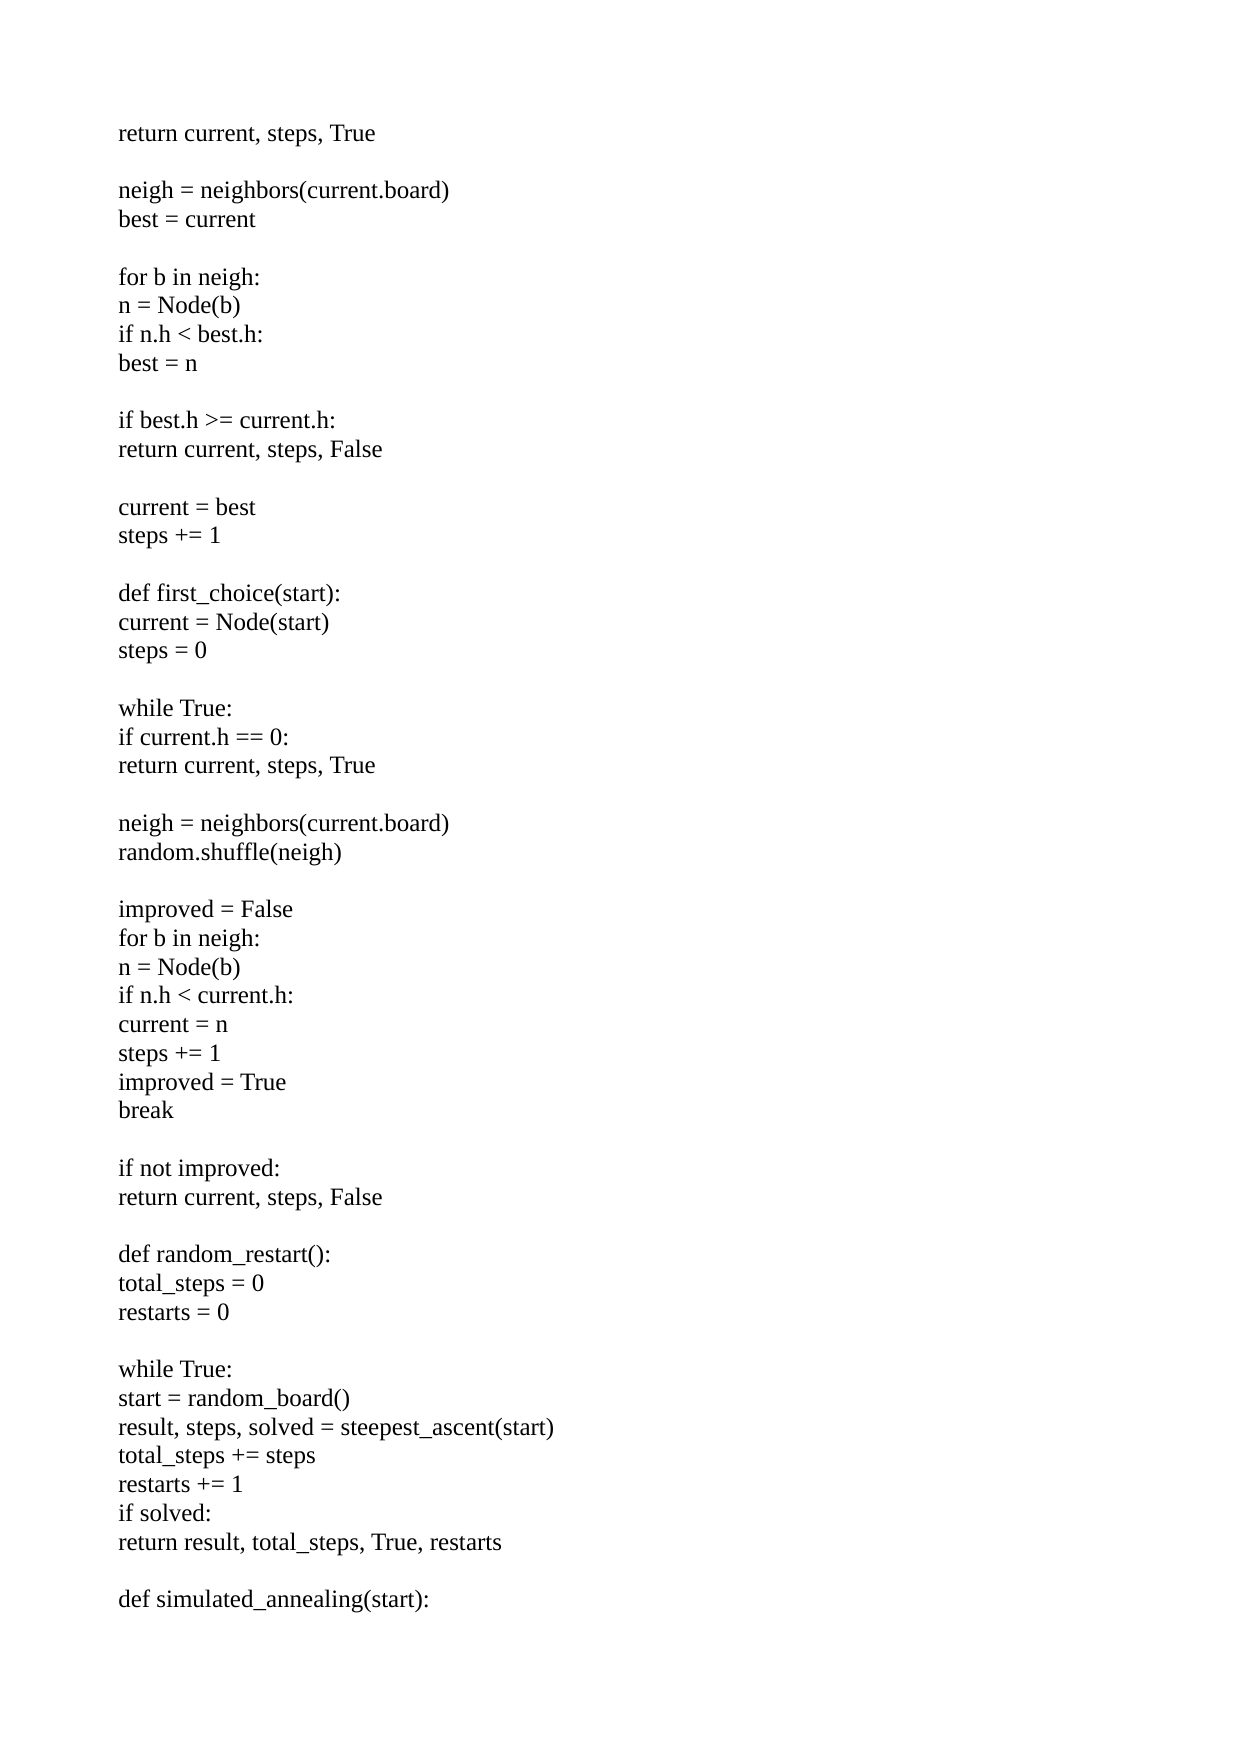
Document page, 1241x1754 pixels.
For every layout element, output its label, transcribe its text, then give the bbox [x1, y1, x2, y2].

text improved = False [118, 894, 1122, 923]
text neigh = neighbors(current.board) [118, 808, 1122, 837]
text total_steps += steps [118, 1441, 1122, 1469]
text if solved: [118, 1498, 1122, 1527]
text current = n [118, 1009, 1122, 1038]
text restarts += 1 [118, 1469, 1122, 1498]
text best = current [118, 204, 1122, 233]
text n = Node(b) [118, 952, 1122, 981]
text steps += 1 [118, 1038, 1122, 1067]
text restarts = 0 [118, 1297, 1122, 1326]
text break [118, 1096, 1122, 1124]
text steps += 1 [118, 521, 1122, 549]
text if n.h < current.h: [118, 981, 1122, 1009]
text def simulated_annealing(start): [118, 1584, 1122, 1613]
text return current, steps, False [118, 1182, 1122, 1211]
text return current, steps, False [118, 434, 1122, 463]
text if current.h == 0: [118, 722, 1122, 751]
text def first_choice(start): [118, 578, 1122, 607]
text random.shuffle(neigh) [118, 837, 1122, 866]
text result, steps, solved = steepest_ascent(start) [118, 1412, 1122, 1441]
text return current, steps, True [118, 118, 1122, 147]
text return current, steps, True [118, 751, 1122, 779]
text for b in neigh: [118, 262, 1122, 291]
text n = Node(b) [118, 291, 1122, 319]
text current = best [118, 492, 1122, 521]
text improved = True [118, 1067, 1122, 1096]
text steps = 0 [118, 636, 1122, 664]
text while True: [118, 1354, 1122, 1383]
text while True: [118, 693, 1122, 722]
text if n.h < best.h: [118, 319, 1122, 348]
text current = Node(start) [118, 607, 1122, 636]
text best = n [118, 348, 1122, 377]
text start = random_board() [118, 1383, 1122, 1412]
text if best.h >= current.h: [118, 406, 1122, 434]
text def random_restart(): [118, 1239, 1122, 1268]
text return result, total_steps, True, restarts [118, 1527, 1122, 1556]
text neigh = neighbors(current.board) [118, 176, 1122, 204]
text total_steps = 0 [118, 1268, 1122, 1297]
text for b in neigh: [118, 923, 1122, 952]
text if not improved: [118, 1153, 1122, 1182]
